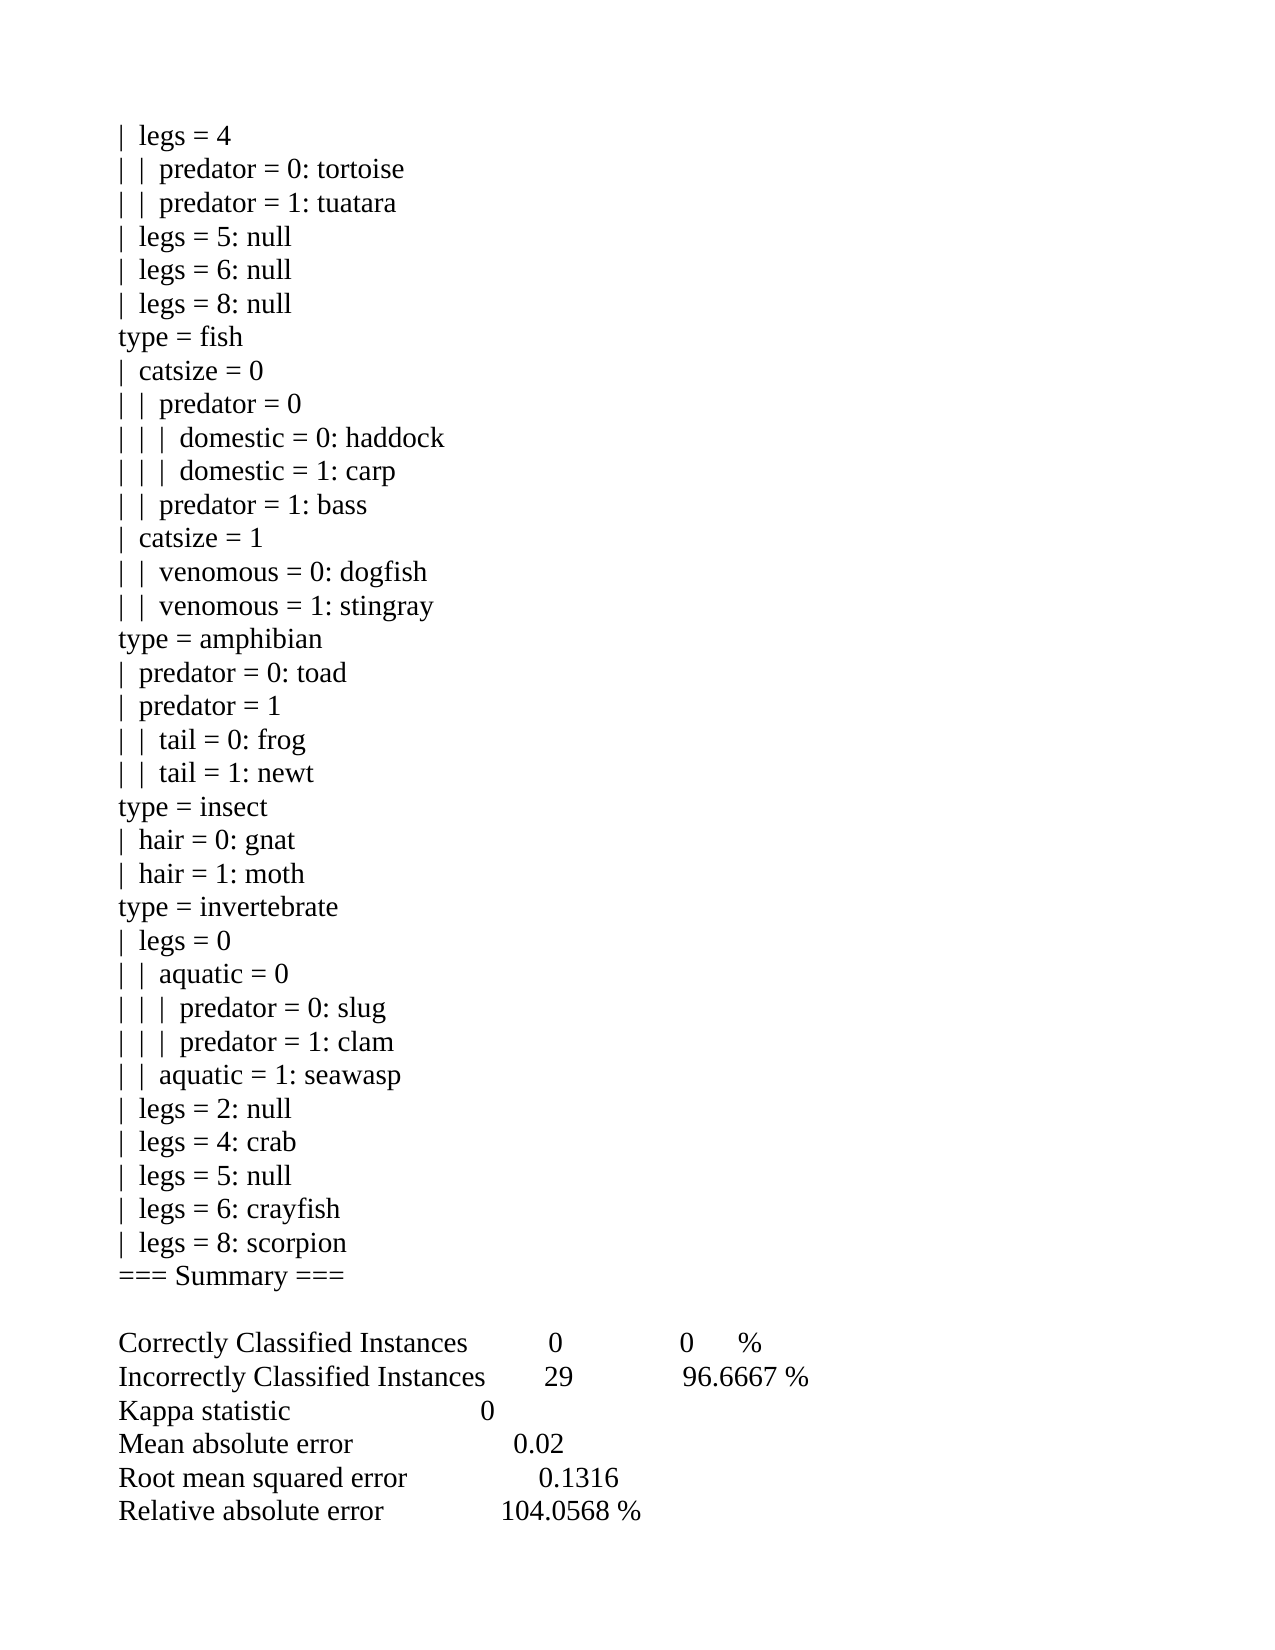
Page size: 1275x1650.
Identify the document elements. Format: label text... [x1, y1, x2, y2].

text | | venomous = 1: stingray [118, 588, 1157, 621]
text | | | domestic = 0: haddock [118, 420, 1157, 453]
text | predator = 1 [118, 688, 1157, 722]
text Root mean squared error 0.1316 [118, 1460, 1157, 1493]
text Relative absolute error 104.0568 % [118, 1493, 1157, 1527]
text | legs = 6: null [118, 252, 1157, 286]
text | legs = 5: null [118, 219, 1157, 252]
text Incorrectly Classified Instances 29 96.6667 % [118, 1359, 1157, 1393]
text === Summary === [118, 1258, 1157, 1292]
text | | predator = 1: bass [118, 487, 1157, 521]
text type = fish [118, 319, 1157, 353]
text | legs = 0 [118, 923, 1157, 957]
text type = invertebrate [118, 889, 1157, 923]
text | catsize = 0 [118, 353, 1157, 386]
text | predator = 0: toad [118, 655, 1157, 688]
text | legs = 2: null [118, 1091, 1157, 1124]
text | | | predator = 1: clam [118, 1024, 1157, 1057]
text | | | domestic = 1: carp [118, 453, 1157, 487]
text | legs = 8: scorpion [118, 1225, 1157, 1258]
text Correctly Classified Instances 0 0 % [118, 1326, 1157, 1359]
text | legs = 5: null [118, 1158, 1157, 1191]
text type = amphibian [118, 621, 1157, 655]
text | legs = 6: crayfish [118, 1191, 1157, 1225]
text Mean absolute error 0.02 [118, 1426, 1157, 1460]
text | hair = 1: moth [118, 856, 1157, 889]
text | | aquatic = 1: seawasp [118, 1057, 1157, 1091]
text | legs = 8: null [118, 286, 1157, 319]
text Kappa statistic 0 [118, 1393, 1157, 1426]
text | | predator = 1: tuatara [118, 185, 1157, 219]
text | legs = 4: crab [118, 1124, 1157, 1158]
text | | tail = 0: frog [118, 722, 1157, 755]
text | hair = 0: gnat [118, 822, 1157, 856]
text | | predator = 0 [118, 386, 1157, 420]
text type = insect [118, 789, 1157, 822]
text | legs = 4 [118, 118, 1157, 152]
text | catsize = 1 [118, 521, 1157, 554]
text | | venomous = 0: dogfish [118, 554, 1157, 588]
text | | tail = 1: newt [118, 755, 1157, 789]
text | | aquatic = 0 [118, 957, 1157, 990]
text | | predator = 0: tortoise [118, 152, 1157, 185]
text | | | predator = 0: slug [118, 990, 1157, 1024]
